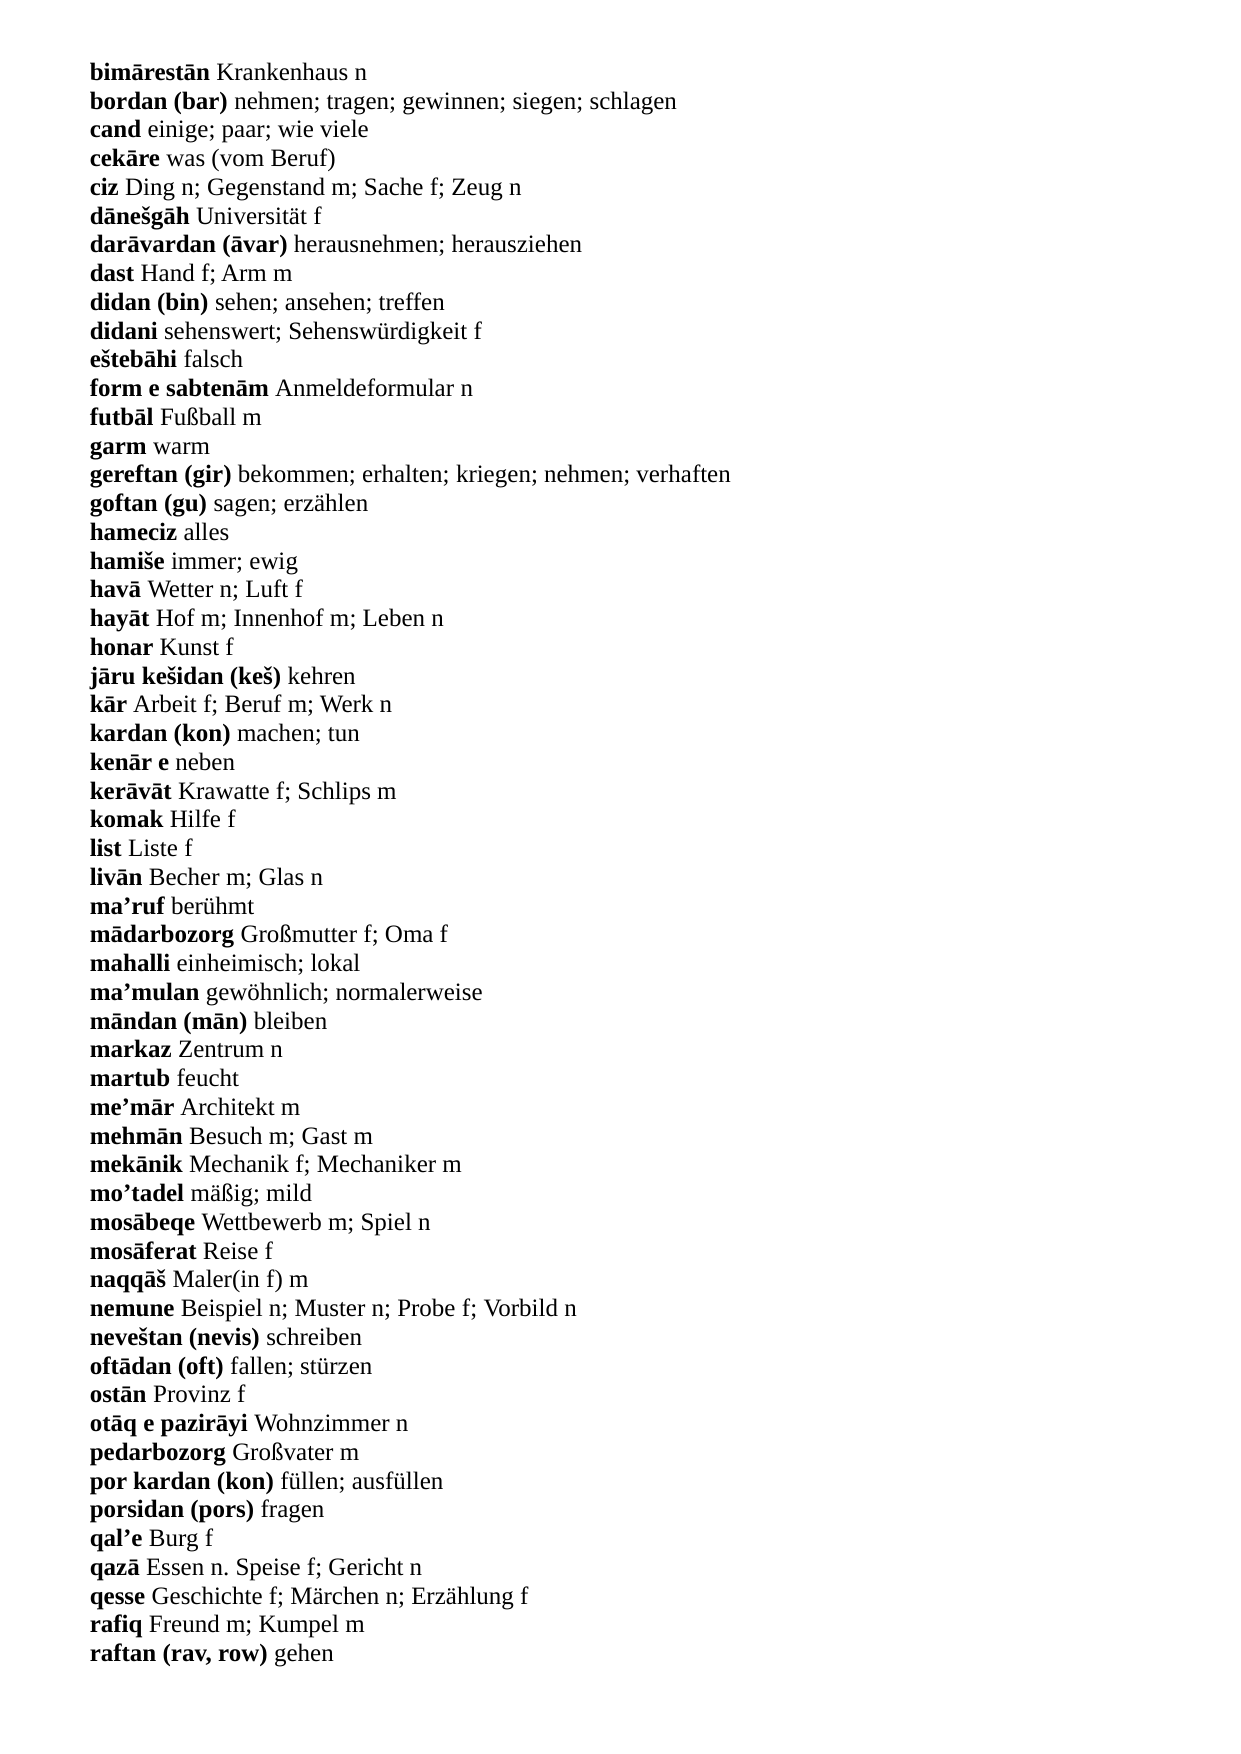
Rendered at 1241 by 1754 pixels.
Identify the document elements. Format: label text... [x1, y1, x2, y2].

text hameciz alles [89, 517, 1153, 546]
text cekāre was (vom Beruf) [89, 143, 1153, 172]
text martub feucht [89, 1063, 1153, 1092]
text jāru kešidan (keš) kehren [89, 661, 1153, 689]
text mosāferat Reise f [89, 1236, 1153, 1264]
text didani sehenswert; Sehenswürdigkeit f [89, 316, 1153, 344]
text didan (bin) sehen; ansehen; treffen [89, 287, 1153, 316]
text nemune Beispiel n; Muster n; Probe f; Vorbild n [89, 1293, 1153, 1322]
text pedarbozorg Großvater m [89, 1437, 1153, 1466]
text kardan (kon) machen; tun [89, 718, 1153, 747]
text goftan (gu) sagen; erzählen [89, 488, 1153, 517]
text dast Hand f; Arm m [89, 258, 1153, 287]
text garm warm [89, 431, 1153, 459]
text kār Arbeit f; Beruf m; Werk n [89, 689, 1153, 718]
text gereftan (gir) bekommen; erhalten; kriegen; nehmen; verhaften [89, 459, 1153, 488]
text dānešgāh Universität f [89, 201, 1153, 229]
text hayāt Hof m; Innenhof m; Leben n [89, 603, 1153, 632]
text list Liste f [89, 833, 1153, 862]
text eštebāhi falsch [89, 344, 1153, 373]
text qazā Essen n. Speise f; Gericht n [89, 1552, 1153, 1581]
text mahalli einheimisch; lokal [89, 948, 1153, 977]
text kenār e neben [89, 747, 1153, 776]
text ciz Ding n; Gegenstand m; Sache f; Zeug n [89, 172, 1153, 201]
text form e sabtenām Anmeldeformular n [89, 373, 1153, 402]
text porsidan (pors) fragen [89, 1494, 1153, 1523]
text ma’ruf berühmt [89, 891, 1153, 919]
text bimārestān Krankenhaus n [89, 57, 1153, 86]
text bordan (bar) nehmen; tragen; gewinnen; siegen; schlagen [89, 86, 1153, 114]
text livān Becher m; Glas n [89, 862, 1153, 891]
text futbāl Fußball m [89, 402, 1153, 431]
text komak Hilfe f [89, 804, 1153, 833]
text por kardan (kon) füllen; ausfüllen [89, 1466, 1153, 1494]
text rafiq Freund m; Kumpel m [89, 1609, 1153, 1638]
text mādarbozorg Großmutter f; Oma f [89, 919, 1153, 948]
text mo’tadel mäßig; mild [89, 1178, 1153, 1207]
text qal’e Burg f [89, 1523, 1153, 1552]
text havā Wetter n; Luft f [89, 574, 1153, 603]
text ostān Provinz f [89, 1379, 1153, 1408]
text kerāvāt Krawatte f; Schlips m [89, 776, 1153, 804]
text qesse Geschichte f; Märchen n; Erzählung f [89, 1581, 1153, 1609]
text hamiše immer; ewig [89, 546, 1153, 574]
text me’mār Architekt m [89, 1092, 1153, 1121]
text honar Kunst f [89, 632, 1153, 661]
text markaz Zentrum n [89, 1034, 1153, 1063]
text raftan (rav, row) gehen [89, 1638, 1153, 1667]
text cand einige; paar; wie viele [89, 114, 1153, 143]
text mekānik Mechanik f; Mechaniker m [89, 1149, 1153, 1178]
text mosābeqe Wettbewerb m; Spiel n [89, 1207, 1153, 1236]
text māndan (mān) bleiben [89, 1006, 1153, 1034]
text mehmān Besuch m; Gast m [89, 1121, 1153, 1149]
text neveštan (nevis) schreiben [89, 1322, 1153, 1351]
text ma’mulan gewöhnlich; normalerweise [89, 977, 1153, 1006]
text otāq e pazirāyi Wohnzimmer n [89, 1408, 1153, 1437]
text darāvardan (āvar) herausnehmen; herausziehen [89, 229, 1153, 258]
text oftādan (oft) fallen; stürzen [89, 1351, 1153, 1379]
text naqqāš Maler(in f) m [89, 1264, 1153, 1293]
